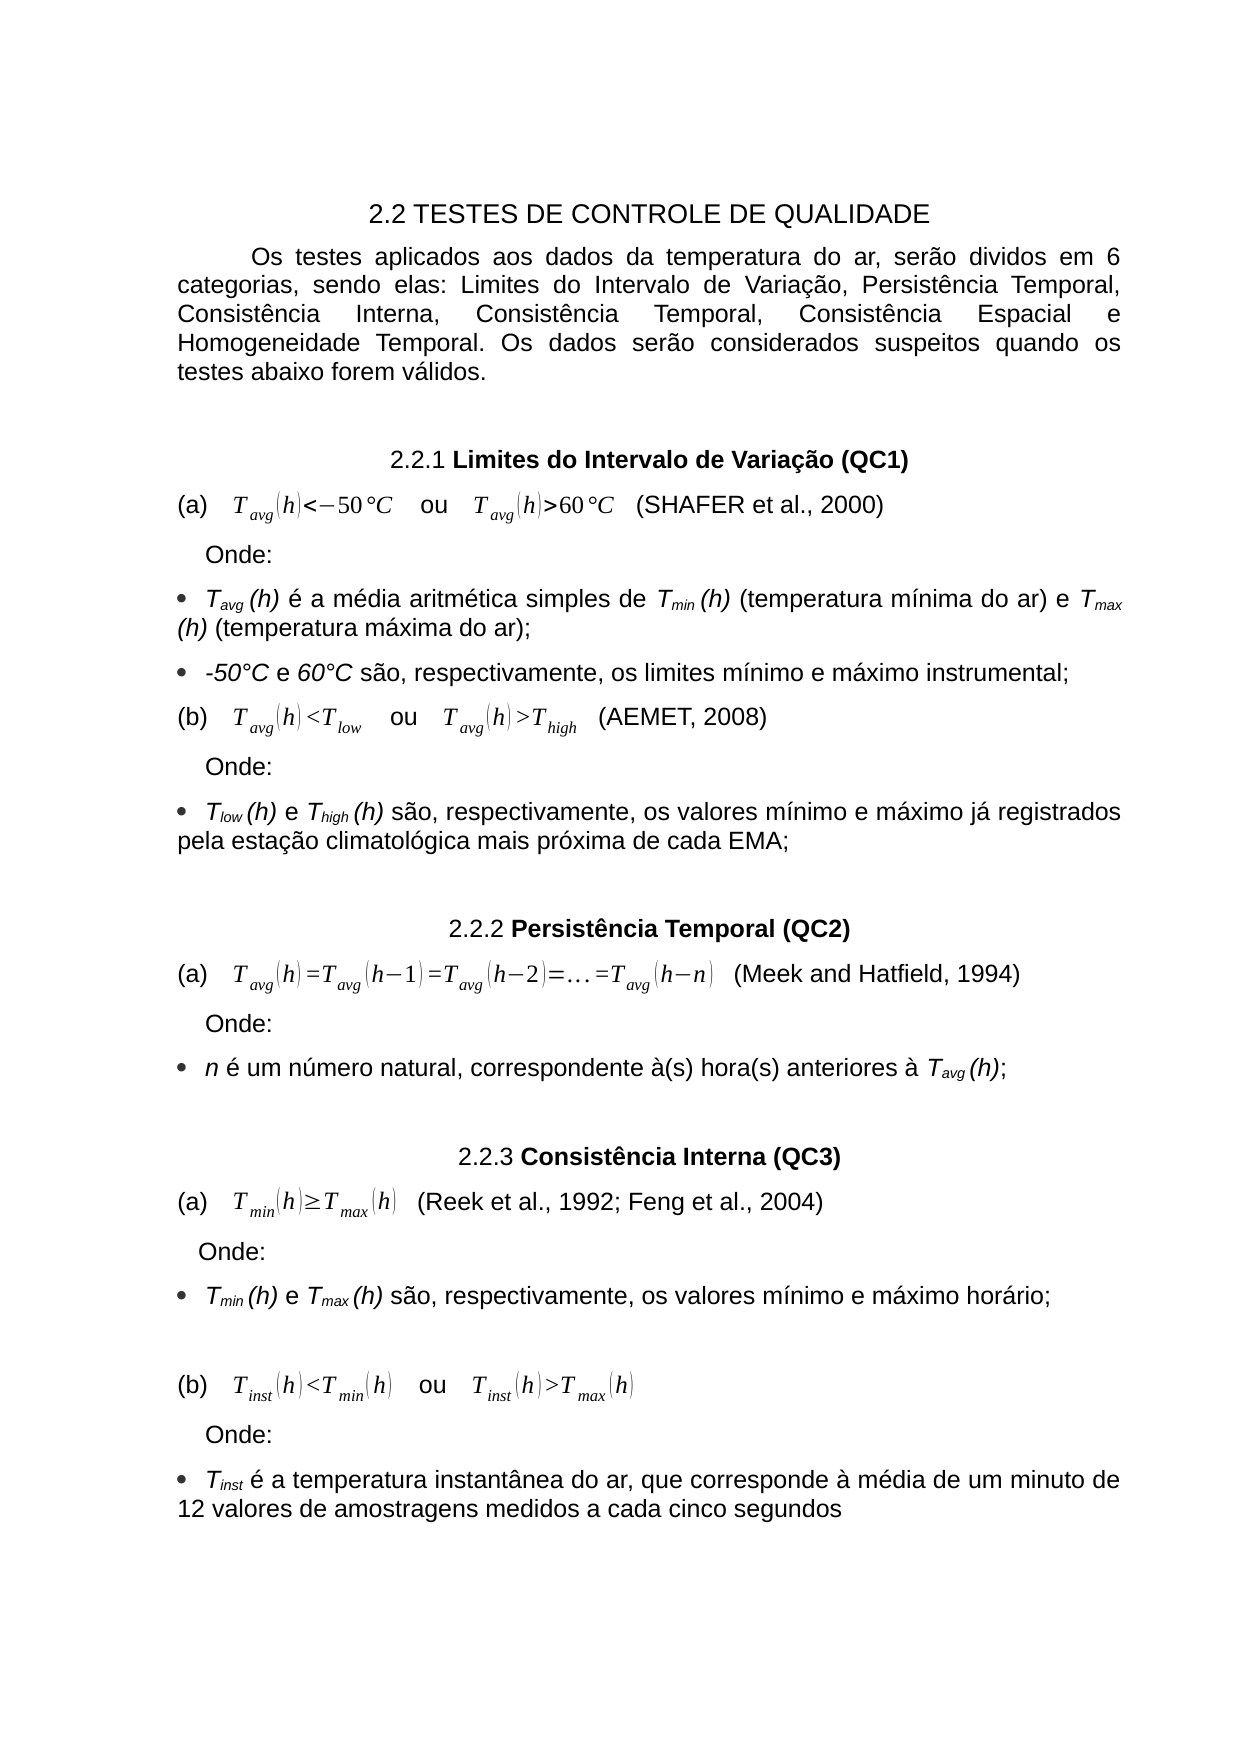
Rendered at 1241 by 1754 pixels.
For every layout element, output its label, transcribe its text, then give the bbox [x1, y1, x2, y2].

text Os testes aplicados aos dados da temperatura do ar, serão dividos em 6 categorias, sendo elas: Limites do Intervalo de Variação, Persistência Temporal, Consistência Interna, Consistência Temporal, Consistência Espacial e Homogeneidade Temporal. Os dados serão considerados suspeitos quando os testes abaixo forem válidos. [177, 242, 1122, 385]
text Onde: [177, 1421, 1122, 1449]
list Tinst é a temperatura instantânea do ar, que corresponde à média de um minuto de 12 valores de amostragens medidos a cada cinco segundos [177, 1465, 1122, 1522]
list Tavg (h) é a média aritmética simples de Tmin (h) (temperatura mínima do ar) e Tmax (h) (temperatura máxima do ar); [177, 584, 1122, 642]
list Tlow (h) e Thigh (h) são, respectivamente, os valores mínimo e máximo já registrados pela estação climatológica mais próxima de cada EMA; [177, 797, 1122, 854]
list Tmin (h) e Tmax (h) são, respectivamente, os valores mínimo e máximo horário; [177, 1281, 1122, 1310]
list -50°C e 60°C são, respectivamente, os limites mínimo e máximo instrumental; [177, 658, 1122, 686]
text Onde: [177, 1009, 1122, 1038]
text Onde: [177, 752, 1122, 781]
text Onde: [177, 1237, 1122, 1266]
text 2.2.2 Persistência Temporal (QC2) [177, 914, 1122, 943]
text (b) ou [177, 1370, 1122, 1405]
text 2.2.1 Limites do Intervalo de Variação (QC1) [177, 445, 1122, 474]
text Onde: [177, 540, 1122, 569]
subtitle 2.2 TESTES DE CONTROLE DE QUALIDADE [177, 198, 1122, 229]
text (a) (Meek and Hatfield, 1994) [177, 959, 1122, 993]
text (a) (Reek et al., 1992; Feng et al., 2004) [177, 1187, 1122, 1221]
text 2.2.3 Consistência Interna (QC3) [177, 1142, 1122, 1171]
list n é um número natural, correspondente à(s) hora(s) anteriores à Tavg (h); [177, 1053, 1122, 1082]
text (a) ou (SHAFER et al., 2000) [177, 490, 1122, 524]
text (b) ou (AEMET, 2008) [177, 702, 1122, 737]
